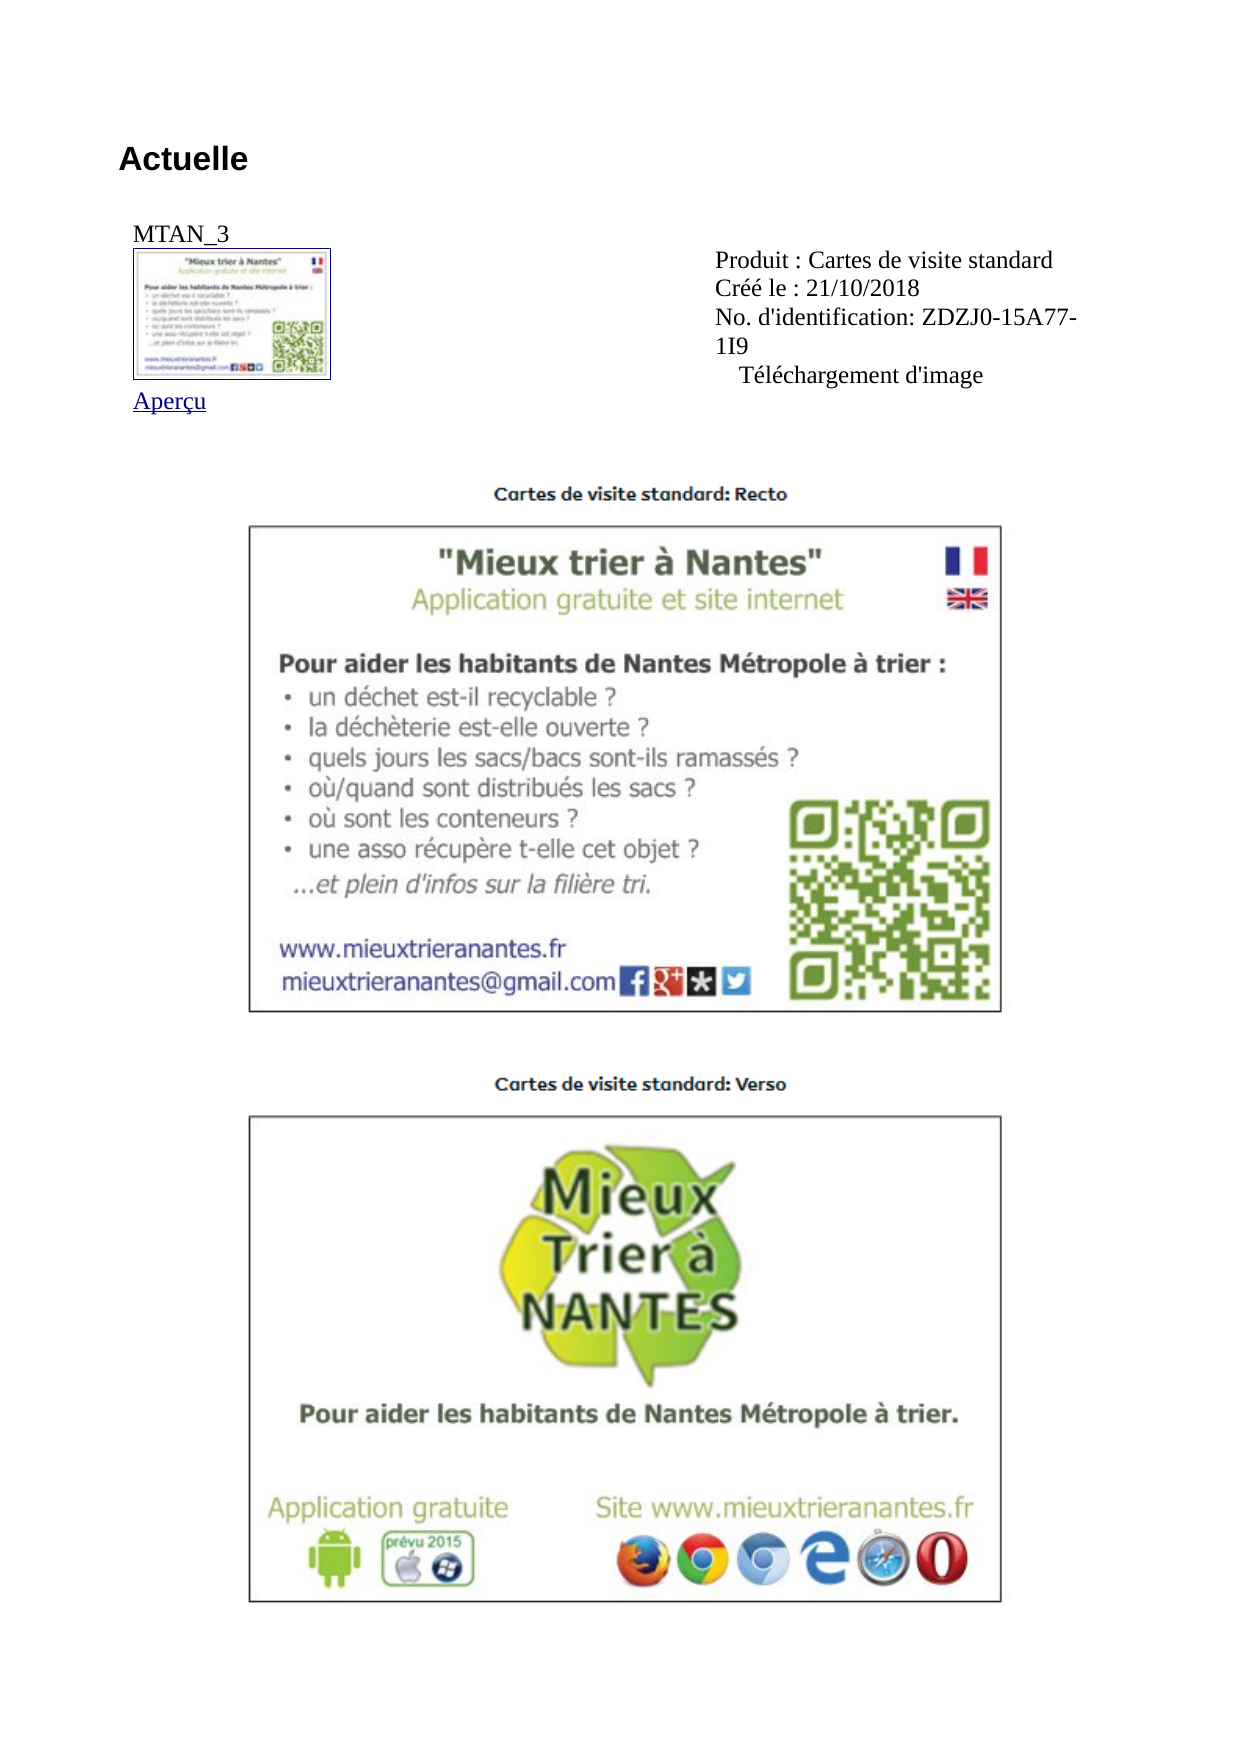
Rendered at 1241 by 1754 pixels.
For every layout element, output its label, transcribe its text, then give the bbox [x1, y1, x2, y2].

subtitle Actuelle [118, 139, 1122, 178]
table_header MTAN_3 Aperçu [133, 219, 715, 414]
table_header [118, 219, 133, 414]
picture [134, 249, 330, 379]
table_header Produit : Cartes de visite standard Créé le : 21/10/2018 No. d'identification: ZDZJ0-15A77-1I9 Téléchargement d'image [715, 219, 1104, 414]
picture [224, 472, 1016, 1612]
